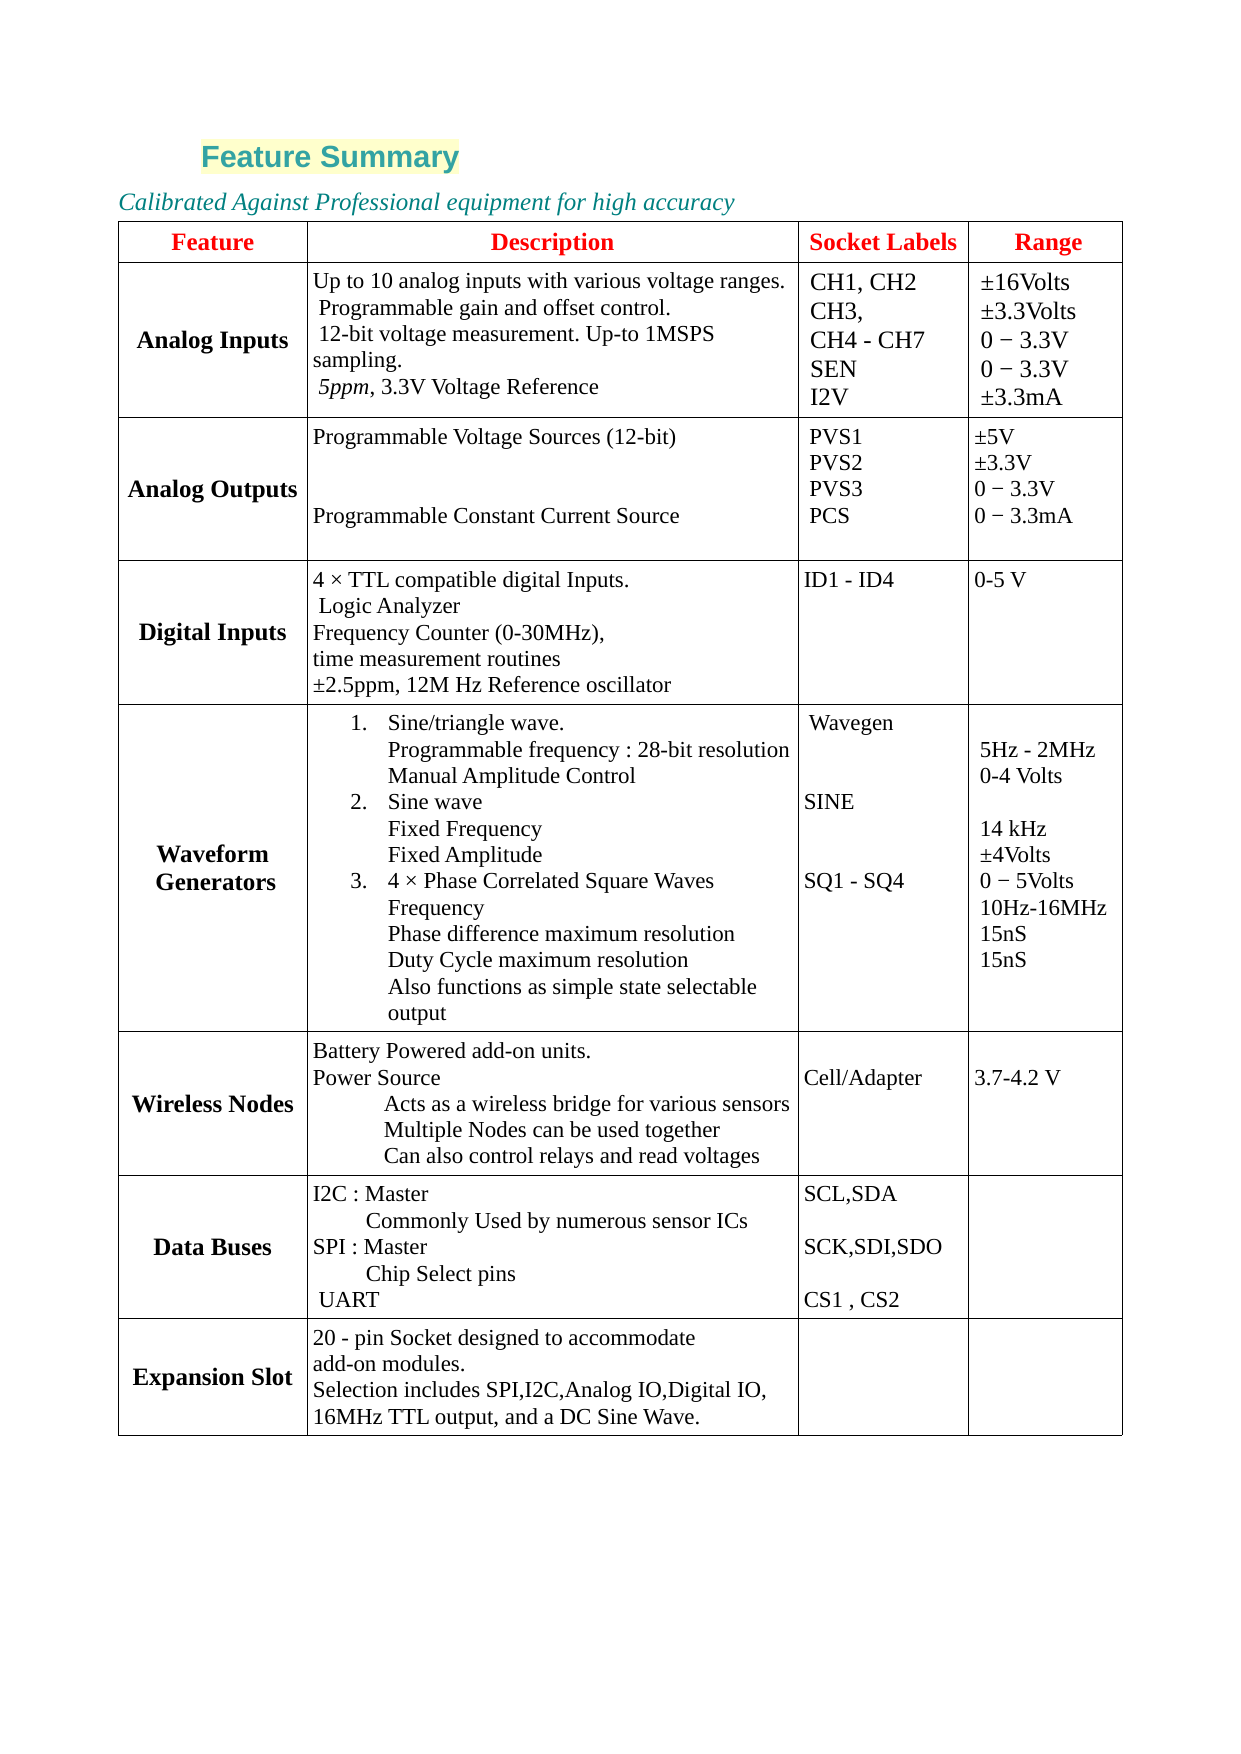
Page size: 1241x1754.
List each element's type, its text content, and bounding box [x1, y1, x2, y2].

table_cell 0-5 V [969, 561, 1122, 703]
table_cell 3.7-4.2 V [969, 1032, 1122, 1175]
table_header Description [308, 222, 798, 262]
table_cell Data Buses [119, 1176, 307, 1318]
table_cell Analog Outputs [119, 418, 307, 560]
table_header Socket Labels [799, 222, 968, 262]
table_cell Sine/triangle wave. Programmable frequency : 28-bit resolution Manual Amplitude Control Sine wave Fixed Frequency Fixed Amplitude 4 × Phase Correlated Square Waves Frequency Phase difference maximum resolution Duty Cycle maximum resolution Also functions as simple state selectable output [308, 705, 798, 1031]
table_cell I2C : Master Commonly Used by numerous sensor ICs SPI : Master Chip Select pins UART [308, 1176, 798, 1318]
table_cell Programmable Voltage Sources (12-bit) Programmable Constant Current Source [308, 418, 798, 560]
table_header Range [969, 222, 1122, 262]
table_cell SCL,SDA SCK,SDI,SDO CS1 , CS2 [799, 1176, 968, 1318]
table_cell [799, 1319, 968, 1435]
table_cell Wireless Nodes [119, 1032, 307, 1175]
table_cell 5Hz - 2MHz 0-4 Volts 14 kHz ±4Volts 0 − 5Volts 10Hz-16MHz 15nS 15nS [969, 705, 1122, 1031]
table_cell Wavegen SINE SQ1 - SQ4 [799, 705, 968, 1031]
subtitle Feature Summary [459, 139, 1122, 174]
table_cell PVS1 PVS2 PVS3 PCS [799, 418, 968, 560]
table_cell ±5V ±3.3V 0 − 3.3V 0 − 3.3mA [969, 418, 1122, 560]
table_cell [969, 1176, 1122, 1318]
table_cell CH1, CH2 CH3, CH4 - CH7 SEN I2V [799, 263, 968, 417]
table_cell Expansion Slot [119, 1319, 307, 1435]
table_cell Battery Powered add-on units. Power Source Acts as a wireless bridge for various sensors Multiple Nodes can be used together Can also control relays and read voltages [308, 1032, 798, 1175]
table_header Feature [119, 222, 307, 262]
table_cell Cell/Adapter [799, 1032, 968, 1175]
table_cell ±16Volts ±3.3Volts 0 − 3.3V 0 − 3.3V ±3.3mA [969, 263, 1122, 417]
table_cell Digital Inputs [119, 561, 307, 703]
table_cell 4 × TTL compatible digital Inputs. Logic Analyzer Frequency Counter (0-30MHz), time measurement routines ±2.5ppm, 12M Hz Reference oscillator [308, 561, 798, 703]
table_cell Waveform Generators [119, 705, 307, 1031]
table_cell Up to 10 analog inputs with various voltage ranges. Programmable gain and offset control. 12-bit voltage measurement. Up-to 1MSPS sampling. 5ppm, 3.3V Voltage Reference [308, 263, 798, 417]
text Calibrated Against Professional equipment for high accuracy [118, 187, 1122, 216]
table_cell ID1 - ID4 [799, 561, 968, 703]
table_cell Analog Inputs [119, 263, 307, 417]
table_cell 20 - pin Socket designed to accommodate add-on modules. Selection includes SPI,I2C,Analog IO,Digital IO, 16MHz TTL output, and a DC Sine Wave. [308, 1319, 798, 1435]
table_cell [969, 1319, 1122, 1435]
